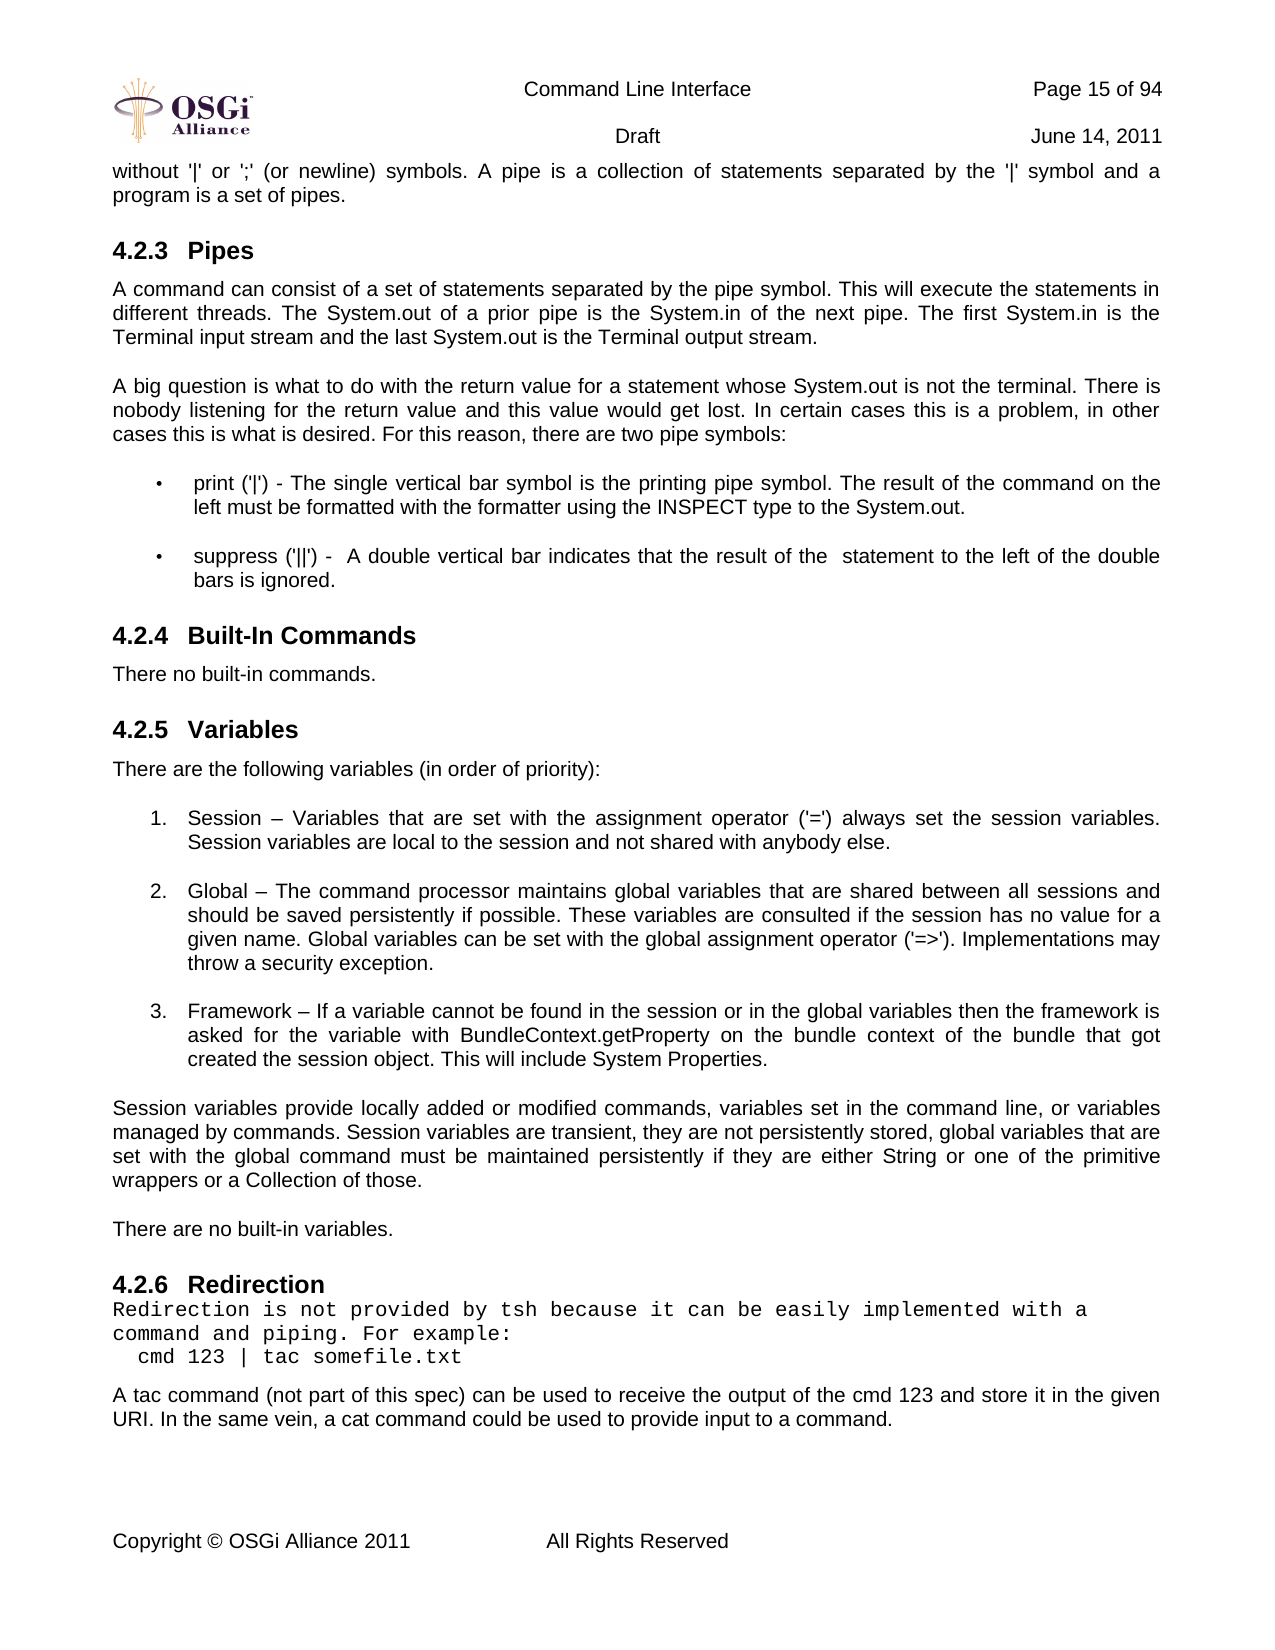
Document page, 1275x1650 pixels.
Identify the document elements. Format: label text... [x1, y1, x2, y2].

list Global – The command processor maintains global variables that are shared between all sessions and should be saved persistently if possible. These variables are consulted if the session has no value for a given name. Global variables can be set with the global assignment operator ('=>'). Implementations may throw a security exception. [150, 878, 1162, 974]
text Session variables provide locally added or modified commands, variables set in the command line, or variables managed by commands. Session variables are transient, they are not persistently stored, global variables that are set with the global command must be maintained persistently if they are either String or one of the primitive wrappers or a Collection of those. [112, 1096, 1162, 1192]
text without '|' or ';' (or newline) symbols. A pipe is a collection of statements separated by the '|' symbol and a program is a set of pipes. [112, 159, 1162, 207]
text A tac command (not part of this spec) can be used to receive the output of the cmd 123 and store it in the given URI. In the same vein, a cat command could be used to provide input to a command. [112, 1382, 1162, 1430]
subtitle Variables [112, 715, 1162, 744]
text A command can consist of a set of statements separated by the pipe symbol. This will execute the statements in different threads. The System.out of a prior pipe is the System.in of the next pipe. The first System.in is the Terminal input stream and the last System.out is the Terminal output stream. [112, 277, 1162, 349]
list Session – Variables that are set with the assignment operator ('=') always set the session variables. Session variables are local to the session and not shared with anybody else. [150, 806, 1162, 853]
subtitle Redirection [112, 1270, 1162, 1299]
list suppress ('||') - A double vertical bar indicates that the result of the statement to the left of the double bars is ignored. [156, 544, 1162, 592]
text Redirection is not provided by tsh because it can be easily implemented with a command and piping. For example: [112, 1299, 1162, 1346]
list print ('|') - The single vertical bar symbol is the printing pipe symbol. The result of the command on the left must be formatted with the formatter using the INSPECT type to the System.out. [156, 471, 1162, 519]
subtitle Pipes [112, 236, 1162, 265]
picture [114, 78, 254, 143]
text There no built-in commands. [112, 662, 1162, 686]
text There are the following variables (in order of priority): [112, 757, 1162, 781]
subtitle Built-In Commands [112, 621, 1162, 650]
text There are no built-in variables. [112, 1217, 1162, 1241]
text A big question is what to do with the return value for a statement whose System.out is not the terminal. There is nobody listening for the return value and this value would get lost. In certain cases this is a problem, in other cases this is what is desired. For this reason, there are two pipe symbols: [112, 374, 1162, 446]
text cmd 123 | tac somefile.txt [112, 1346, 1162, 1370]
list Framework – If a variable cannot be found in the session or in the global variables then the framework is asked for the variable with BundleContext.getProperty on the bundle context of the bundle that got created the session object. This will include System Properties. [150, 999, 1162, 1071]
